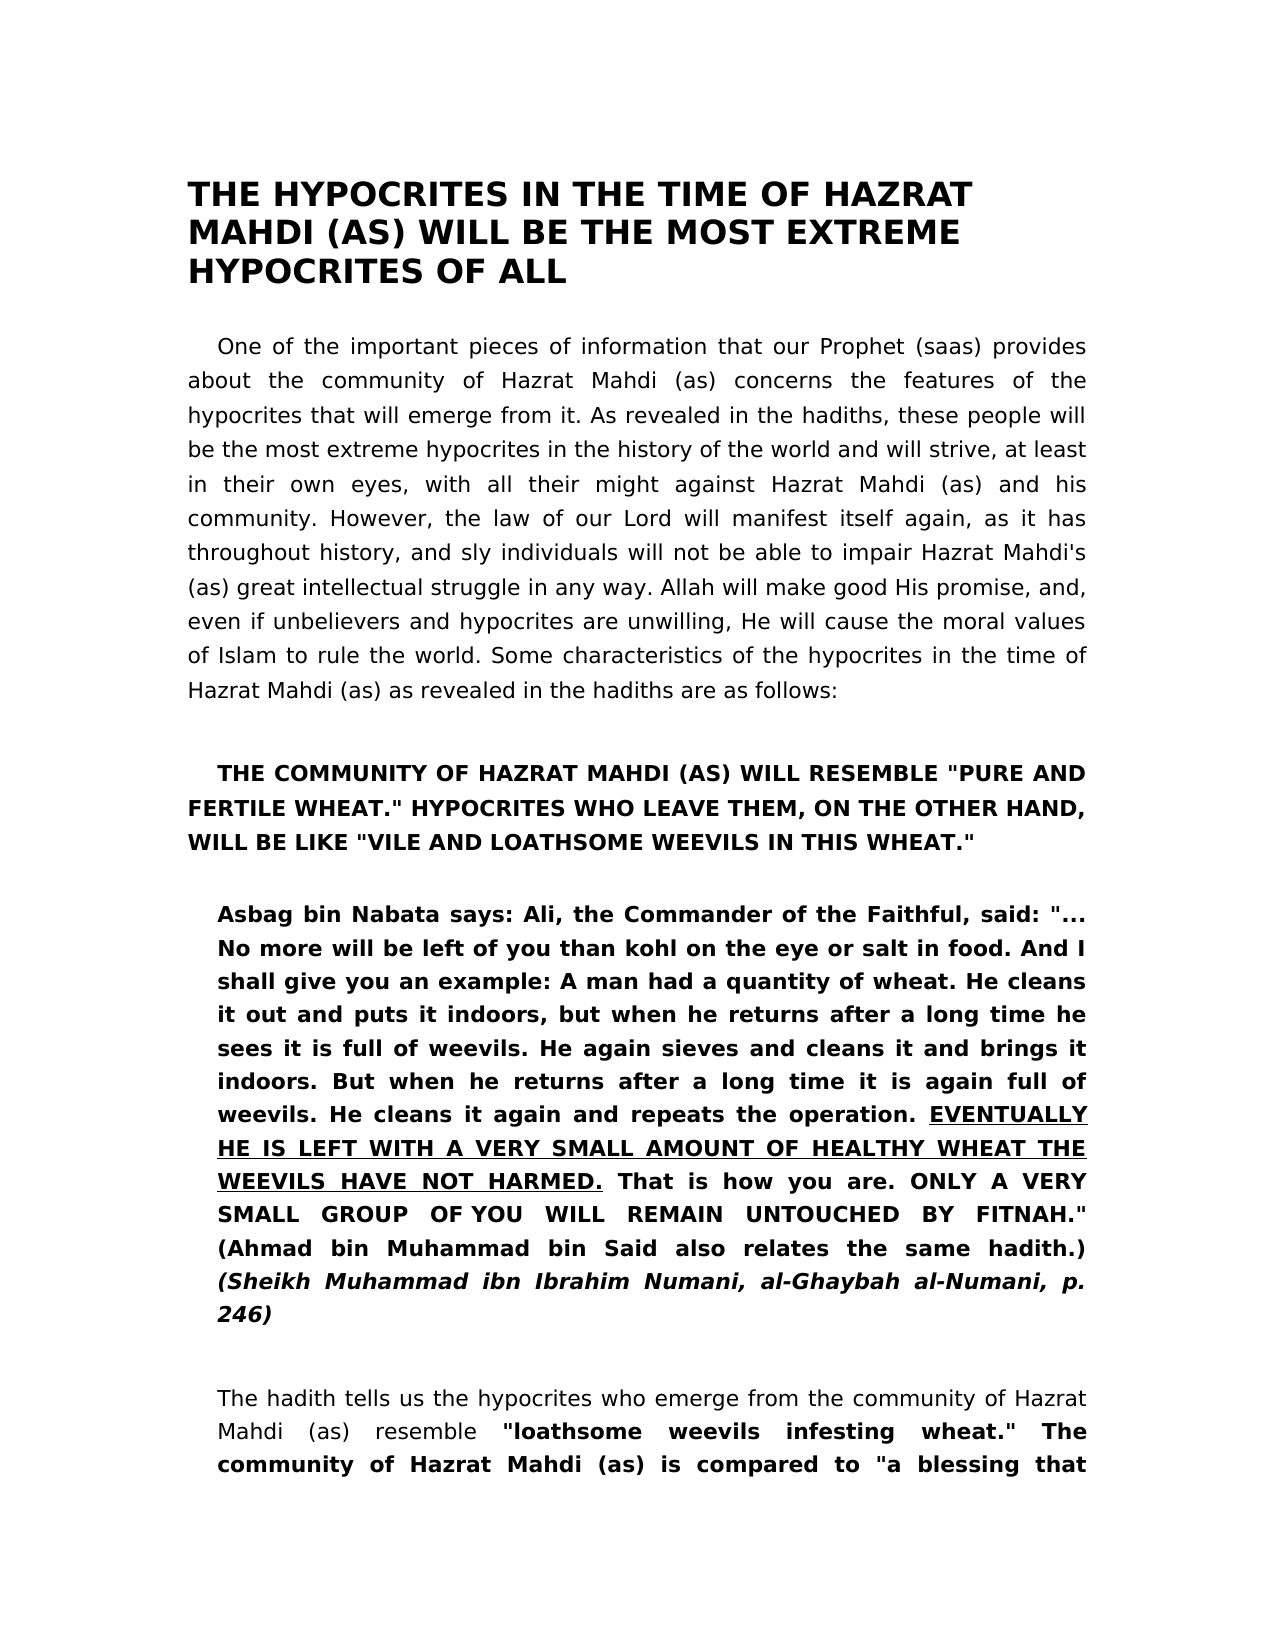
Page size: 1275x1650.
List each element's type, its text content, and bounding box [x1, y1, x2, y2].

text THE COMMUNITY OF HAZRAT MAHDI (AS) WILL RESEMBLE "PURE AND FERTILE WHEAT." HYPOCRITES WHO LEAVE THEM, ON THE OTHER HAND, WILL BE LIKE "VILE AND LOATHSOME WEEVILS IN THIS WHEAT." [187, 754, 1087, 857]
text One of the important pieces of information that our Prophet (saas) provides about the community of Hazrat Mahdi (as) concerns the features of the hypocrites that will emerge from it. As revealed in the hadiths, these people will be the most extreme hypocrites in the history of the world and will strive, at least in their own eyes, with all their might against Hazrat Mahdi (as) and his community. However, the law of our Lord will manifest itself again, as it has throughout history, and sly individuals will not be able to impair Hazrat Mahdi's (as) great intellectual struggle in any way. Allah will make good His promise, and, even if unbelievers and hypocrites are unwilling, He will cause the moral values of Islam to rule the world. Some characteristics of the hypocrites in the time of Hazrat Mahdi (as) as revealed in the hadiths are as follows: [187, 327, 1087, 705]
text The hadith tells us the hypocrites who emerge from the community of Hazrat Mahdi (as) resemble "loathsome weevils infesting wheat." The community of Hazrat Mahdi (as) is compared to "a blessing that [217, 1379, 1087, 1479]
subtitle THE HYPOCRITES IN THE TIME OF HAZRAT MAHDI (AS) WILL BE THE MOST EXTREME HYPOCRITES OF ALL [187, 175, 1087, 292]
text Asbag bin Nabata says: Ali, the Commander of the Faithful, said: "... No more will be left of you than kohl on the eye or salt in food. And I shall give you an example: A man had a quantity of wheat. He cleans it out and puts it indoors, but when he returns after a long time he sees it is full of weevils. He again sieves and cleans it and brings it indoors. But when he returns after a long time it is again full of weevils. He cleans it again and repeats the operation. EVENTUALLY HE IS LEFT WITH A VERY SMALL AMOUNT OF HEALTHY WHEAT THE [217, 896, 1087, 1158]
text WEEVILS HAVE NOT HARMED. That is how you are. ONLY A VERY SMALL GROUP OF YOU WILL REMAIN UNTOUCHED BY FITNAH." (Ahmad bin Muhammad bin Said also relates the same hadith.) (Sheikh Muhammad ibn Ibrahim Numani, al-Ghaybah al-Numani, p. 246) [217, 1159, 1087, 1329]
